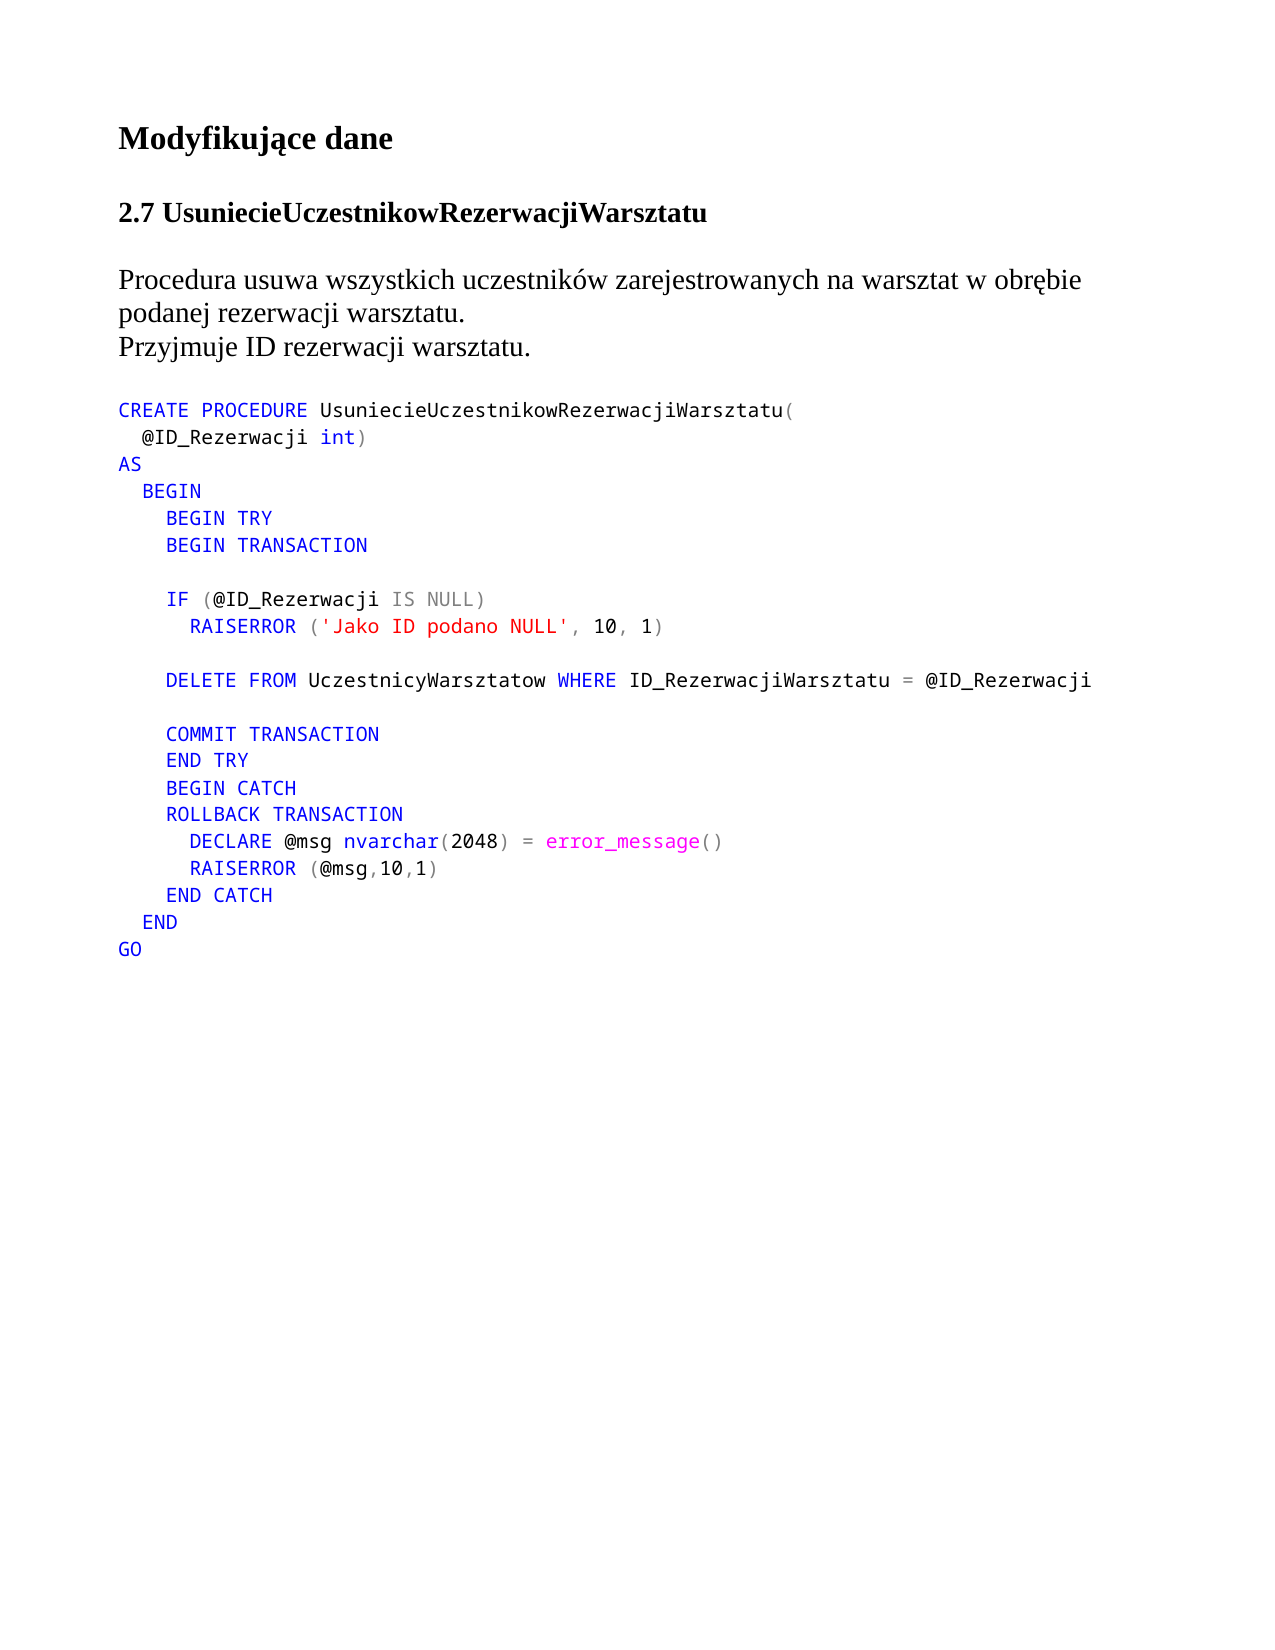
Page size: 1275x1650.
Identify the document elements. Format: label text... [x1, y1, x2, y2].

text BEGIN [118, 477, 1157, 504]
text AS [118, 450, 1157, 477]
text END CATCH [118, 882, 1157, 909]
text 2.7 UsuniecieUczestnikowRezerwacjiWarsztatu [118, 195, 1157, 228]
text COMMIT TRANSACTION [118, 720, 1157, 747]
text Procedura usuwa wszystkich uczestników zarejestrowanych na warsztat w obrębie podanej rezerwacji warsztatu. [118, 262, 1157, 329]
text @ID_Rezerwacji int) [118, 423, 1157, 450]
text END TRY [118, 747, 1157, 774]
text DECLARE @msg nvarchar(2048) = error_message() [118, 828, 1157, 855]
text CREATE PROCEDURE UsuniecieUczestnikowRezerwacjiWarsztatu( [118, 396, 1157, 423]
text Przyjmuje ID rezerwacji warsztatu. [118, 329, 1157, 362]
text BEGIN TRY [118, 504, 1157, 531]
text DELETE FROM UczestnicyWarsztatow WHERE ID_RezerwacjiWarsztatu = @ID_Rezerwacji [118, 666, 1157, 693]
text BEGIN CATCH [118, 774, 1157, 801]
text END [118, 909, 1157, 936]
text BEGIN TRANSACTION [118, 531, 1157, 558]
text Modyfikujące dane [118, 118, 1157, 156]
text ROLLBACK TRANSACTION [118, 801, 1157, 828]
text IF (@ID_Rezerwacji IS NULL) [118, 585, 1157, 612]
text GO [118, 936, 1157, 963]
text RAISERROR ('Jako ID podano NULL', 10, 1) [118, 612, 1157, 639]
text RAISERROR (@msg,10,1) [118, 855, 1157, 882]
